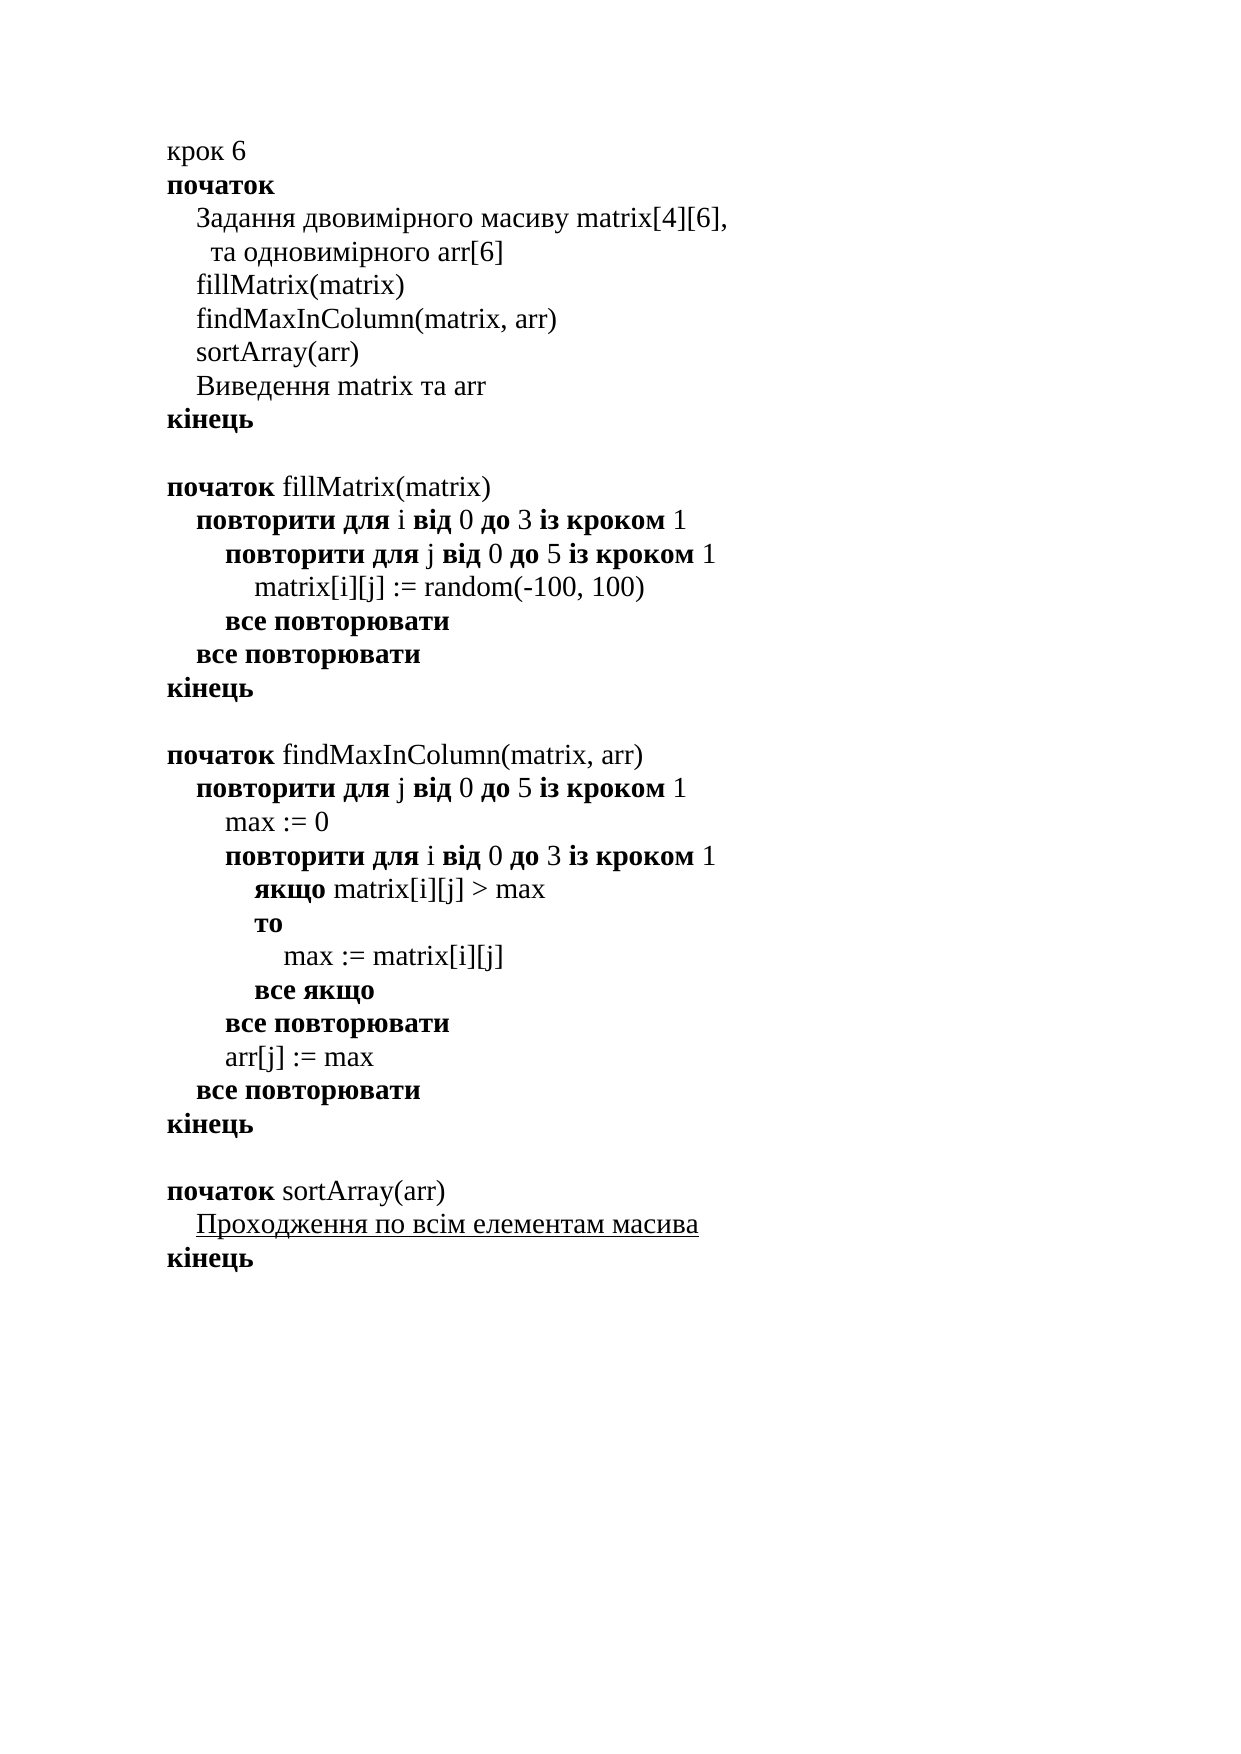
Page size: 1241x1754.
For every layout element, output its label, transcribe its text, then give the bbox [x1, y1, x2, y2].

text кінець [167, 402, 1163, 435]
text все повторювати [167, 1072, 1163, 1106]
text повторити для i від 0 до 3 із кроком 1 [167, 838, 1163, 871]
text крок 6 [167, 133, 1163, 167]
text повторити для j від 0 до 5 із кроком 1 [167, 771, 1163, 804]
text max := matrix[i][j] [167, 938, 1163, 972]
text все якщо [167, 972, 1163, 1005]
text початок findMaxInColumn(matrix, arr) [167, 737, 1163, 771]
text все повторювати [167, 603, 1163, 636]
text повторити для j від 0 до 5 із кроком 1 [167, 536, 1163, 569]
text arr[j] := max [167, 1039, 1163, 1072]
text то [167, 905, 1163, 938]
text кінець [167, 670, 1163, 703]
text все повторювати [167, 636, 1163, 670]
text кінець [167, 1106, 1163, 1139]
text sortArray(arr) [167, 334, 1163, 368]
text та одновимірного arr[6] [167, 234, 1163, 267]
text якщо matrix[i][j] > max [167, 871, 1163, 905]
text Проходження по всім елементам масива [167, 1207, 1163, 1240]
text max := 0 [167, 804, 1163, 838]
text fillMatrix(matrix) [167, 267, 1163, 301]
text початок [167, 167, 1163, 200]
text початок fillMatrix(matrix) [167, 469, 1163, 502]
text matrix[i][j] := random(-100, 100) [167, 569, 1163, 603]
text Виведення matrix та arr [167, 368, 1163, 402]
text все повторювати [167, 1005, 1163, 1039]
text findMaxInColumn(matrix, arr) [167, 301, 1163, 334]
text кінець [167, 1240, 1163, 1274]
text повторити для i від 0 до 3 із кроком 1 [167, 502, 1163, 536]
text Задання двовимірного масиву matrix[4][6], [167, 200, 1163, 234]
text початок sortArray(arr) [167, 1173, 1163, 1207]
